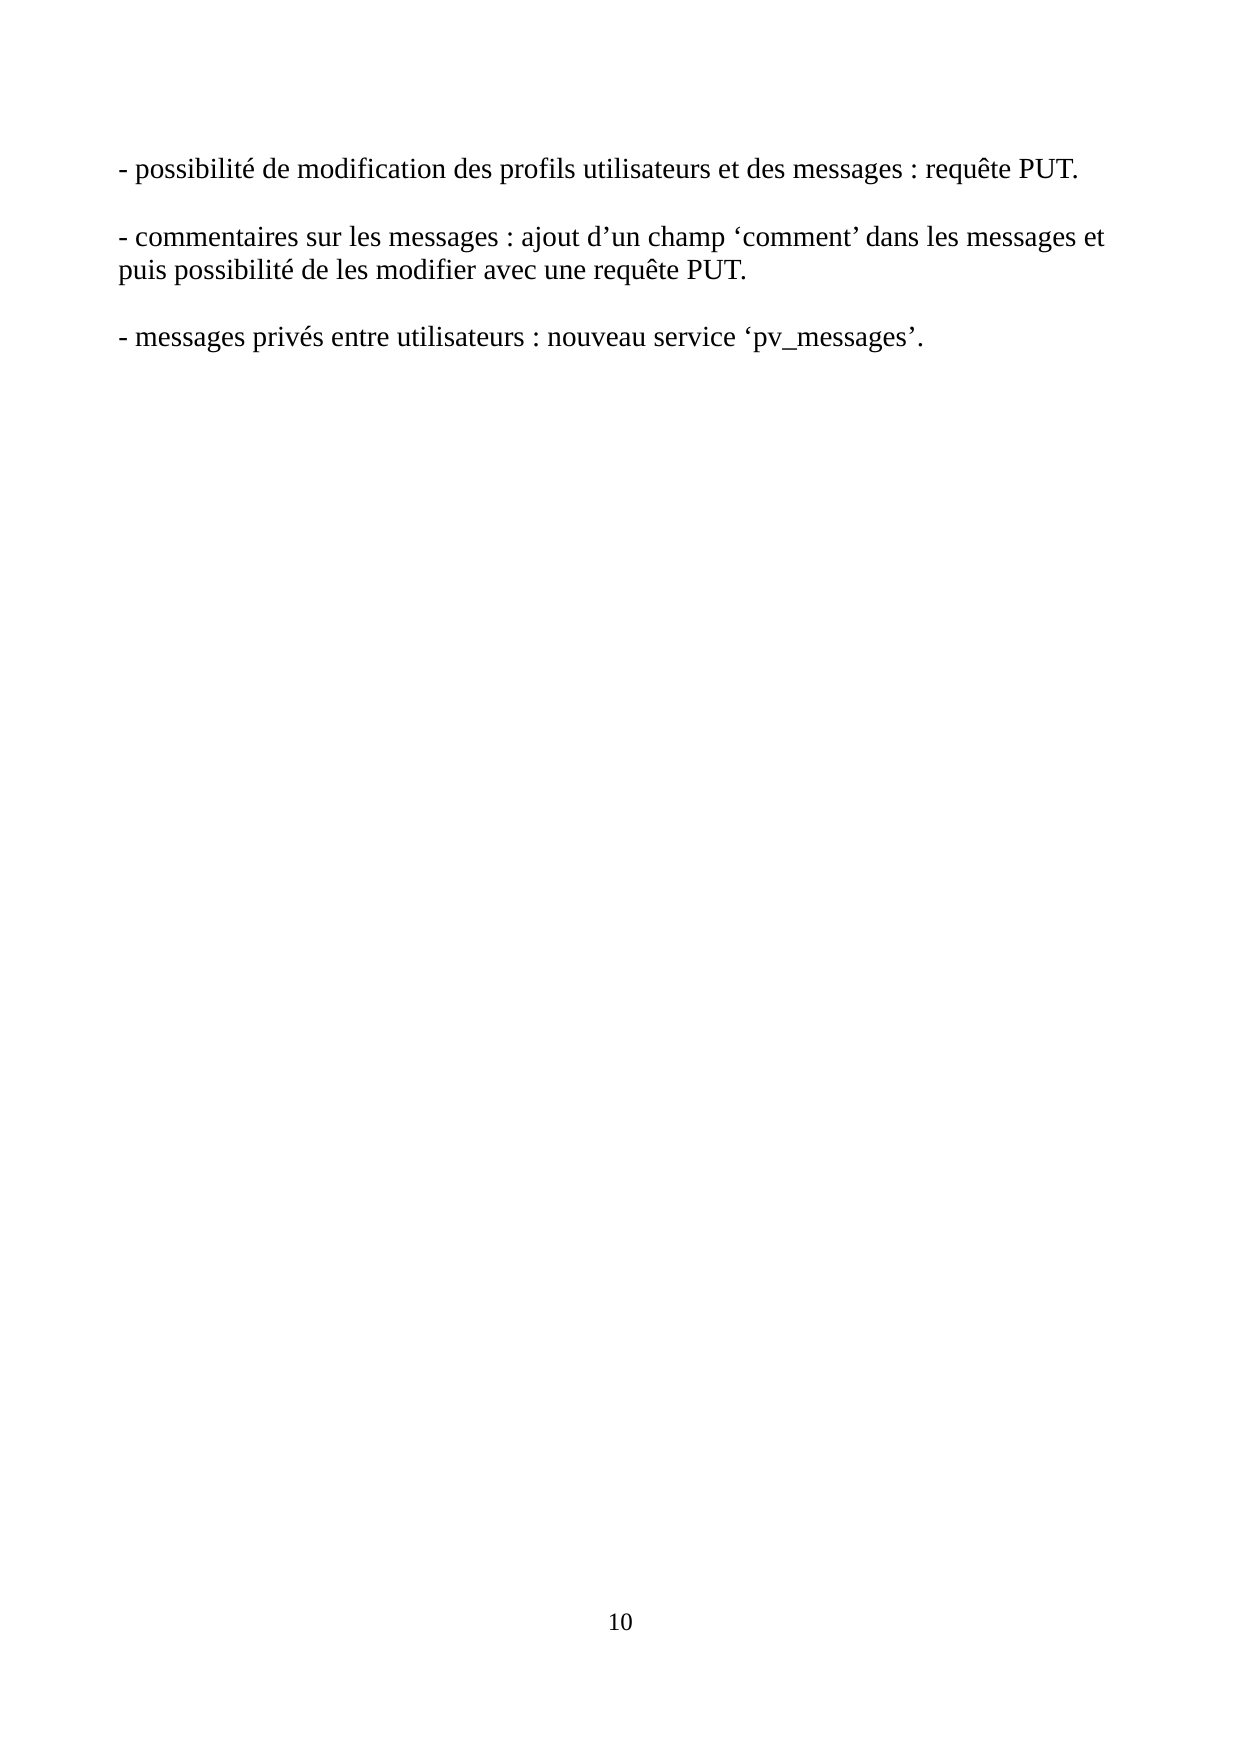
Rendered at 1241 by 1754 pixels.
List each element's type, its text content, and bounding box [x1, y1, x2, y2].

text - commentaires sur les messages : ajout d’un champ ‘comment’ dans les messages et puis possibilité de les modifier avec une requête PUT. [118, 219, 1122, 286]
text - messages privés entre utilisateurs : nouveau service ‘pv_messages’. [118, 319, 1122, 353]
text - possibilité de modification des profils utilisateurs et des messages : requête PUT. [118, 152, 1122, 185]
